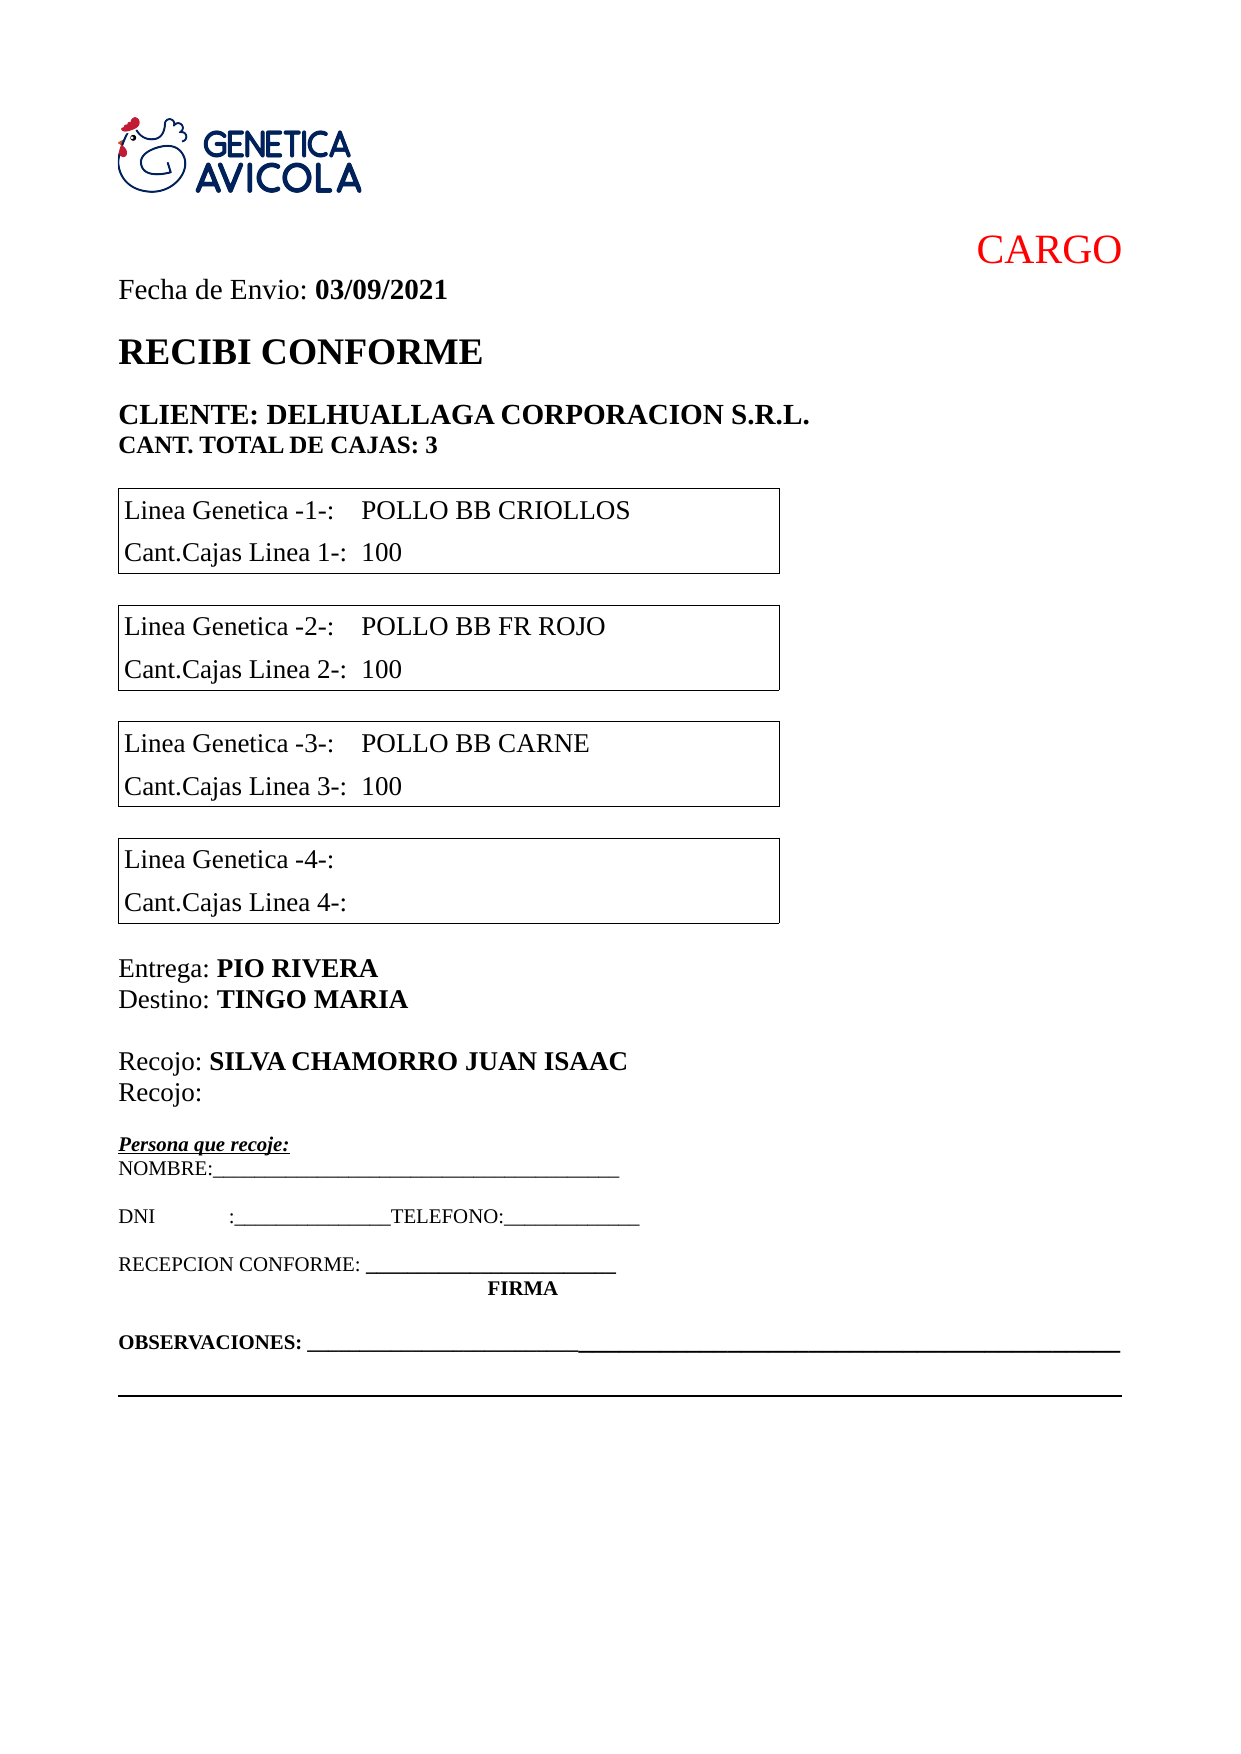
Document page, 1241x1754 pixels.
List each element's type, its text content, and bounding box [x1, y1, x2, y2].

table_cell Cant.Cajas Linea 2-: [119, 647, 356, 690]
table_cell 100 [356, 764, 779, 806]
text Destino: TINGO MARIA [118, 983, 1122, 1014]
text Persona que recoje: [118, 1132, 1122, 1156]
text CANT. TOTAL DE CAJAS: 3 [118, 431, 1122, 459]
picture [117, 117, 362, 193]
table_cell POLLO BB FR ROJO [356, 606, 779, 647]
text FIRMA [118, 1276, 1122, 1300]
table_cell [356, 691, 779, 721]
text NOMBRE:_______________________________________ [118, 1156, 1122, 1180]
table_cell 100 [356, 531, 779, 573]
text CLIENTE: DELHUALLAGA CORPORACION S.R.L. [118, 397, 1122, 431]
table_cell Linea Genetica -3-: [119, 722, 356, 764]
table_cell [356, 574, 779, 604]
table_cell [356, 807, 779, 838]
text RECEPCION CONFORME: ________________________ [118, 1252, 1122, 1276]
text RECIBI CONFORME [118, 330, 1122, 373]
table_cell [118, 574, 356, 604]
table_cell Cant.Cajas Linea 4-: [119, 880, 356, 923]
text OBSERVACIONES: __________________________________________________________________ [118, 1324, 1122, 1355]
text DNI :_______________TELEFONO:_____________ [118, 1204, 1122, 1228]
table_cell Cant.Cajas Linea 1-: [119, 531, 356, 573]
table_cell Linea Genetica -2-: [119, 606, 356, 647]
table_cell Cant.Cajas Linea 3-: [119, 764, 356, 806]
text Recojo: SILVA CHAMORRO JUAN ISAAC [118, 1045, 1122, 1076]
table_cell [118, 807, 356, 838]
table_header POLLO BB CRIOLLOS [356, 489, 779, 531]
text Fecha de Envio: 03/09/2021 [118, 272, 1122, 306]
table_cell POLLO BB CARNE [356, 722, 779, 764]
table_cell Linea Genetica -4-: [119, 839, 356, 880]
text Entrega: PIO RIVERA [118, 952, 1122, 983]
text Recojo: [118, 1076, 1122, 1108]
text CARGO [118, 224, 1122, 272]
table_header Linea Genetica -1-: [119, 489, 356, 531]
table_cell [356, 880, 779, 923]
table_cell [118, 691, 356, 721]
table_cell 100 [356, 647, 779, 690]
table_cell [356, 839, 779, 880]
